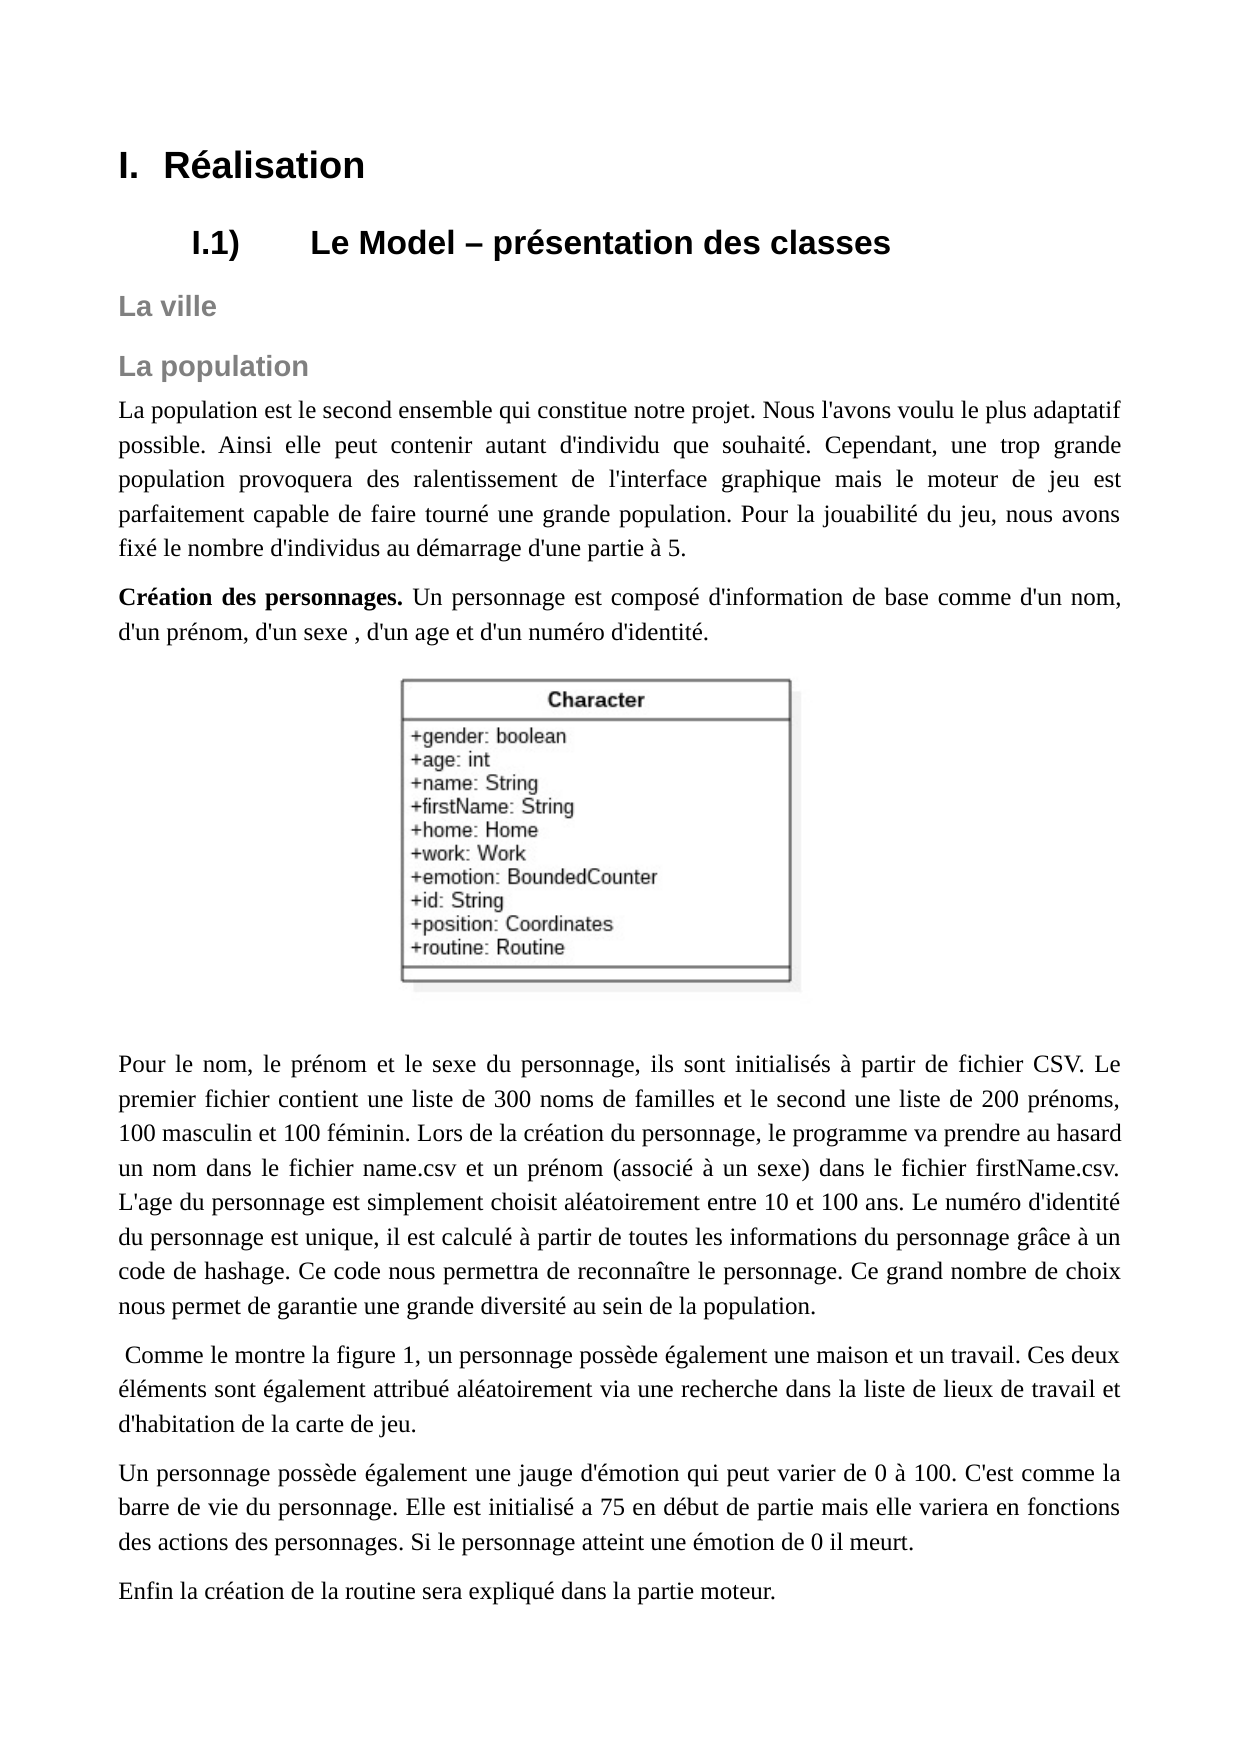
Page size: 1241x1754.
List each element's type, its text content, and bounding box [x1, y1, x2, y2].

picture [387, 665, 853, 1044]
subtitle Réalisation [118, 143, 1122, 187]
text Un personnage possède également une jauge d'émotion qui peut varier de 0 à 100. C'est comme la barre de vie du personnage. Elle est initialisé a 75 en début de partie mais elle variera en fonctions des actions des personnages. Si le personnage atteint une émotion de 0 il meurt. [118, 1458, 1122, 1556]
text Pour le nom, le prénom et le sexe du personnage, ils sont initialisés à partir de fichier CSV. Le premier fichier contient une liste de 300 noms de familles et le second une liste de 200 prénoms, 100 masculin et 100 féminin. Lors de la création du personnage, le programme va prendre au hasard un nom dans le fichier name.csv et un prénom (associé à un sexe) dans le fichier firstName.csv. L'age du personnage est simplement choisit aléatoirement entre 10 et 100 ans. Le numéro d'identité du personnage est unique, il est calculé à partir de toutes les informations du personnage grâce à un code de hashage. Ce code nous permettra de reconnaître le personnage. Ce grand nombre de choix nous permet de garantie une grande diversité au sein de la population. [118, 666, 1122, 1320]
text La population est le second ensemble qui constitue notre projet. Nous l'avons voulu le plus adaptatif possible. Ainsi elle peut contenir autant d'individu que souhaité. Cependant, une trop grande population provoquera des ralentissement de l'interface graphique mais le moteur de jeu est parfaitement capable de faire tourné une grande population. Pour la jouabilité du jeu, nous avons fixé le nombre d'individus au démarrage d'une partie à 5. [118, 395, 1122, 562]
subtitle Le Model – présentation des classes [191, 223, 1122, 262]
text Enfin la création de la routine sera expliqué dans la partie moteur. [118, 1576, 1122, 1605]
text Comme le montre la figure 1, un personnage possède également une maison et un travail. Ces deux éléments sont également attribué aléatoirement via une recherche dans la liste de lieux de travail et d'habitation de la carte de jeu. [118, 1340, 1122, 1438]
text Création des personnages. Un personnage est composé d'information de base comme d'un nom, d'un prénom, d'un sexe , d'un age et d'un numéro d'identité. [118, 582, 1122, 645]
subtitle La population [118, 349, 1122, 383]
subtitle La ville [118, 288, 1122, 322]
